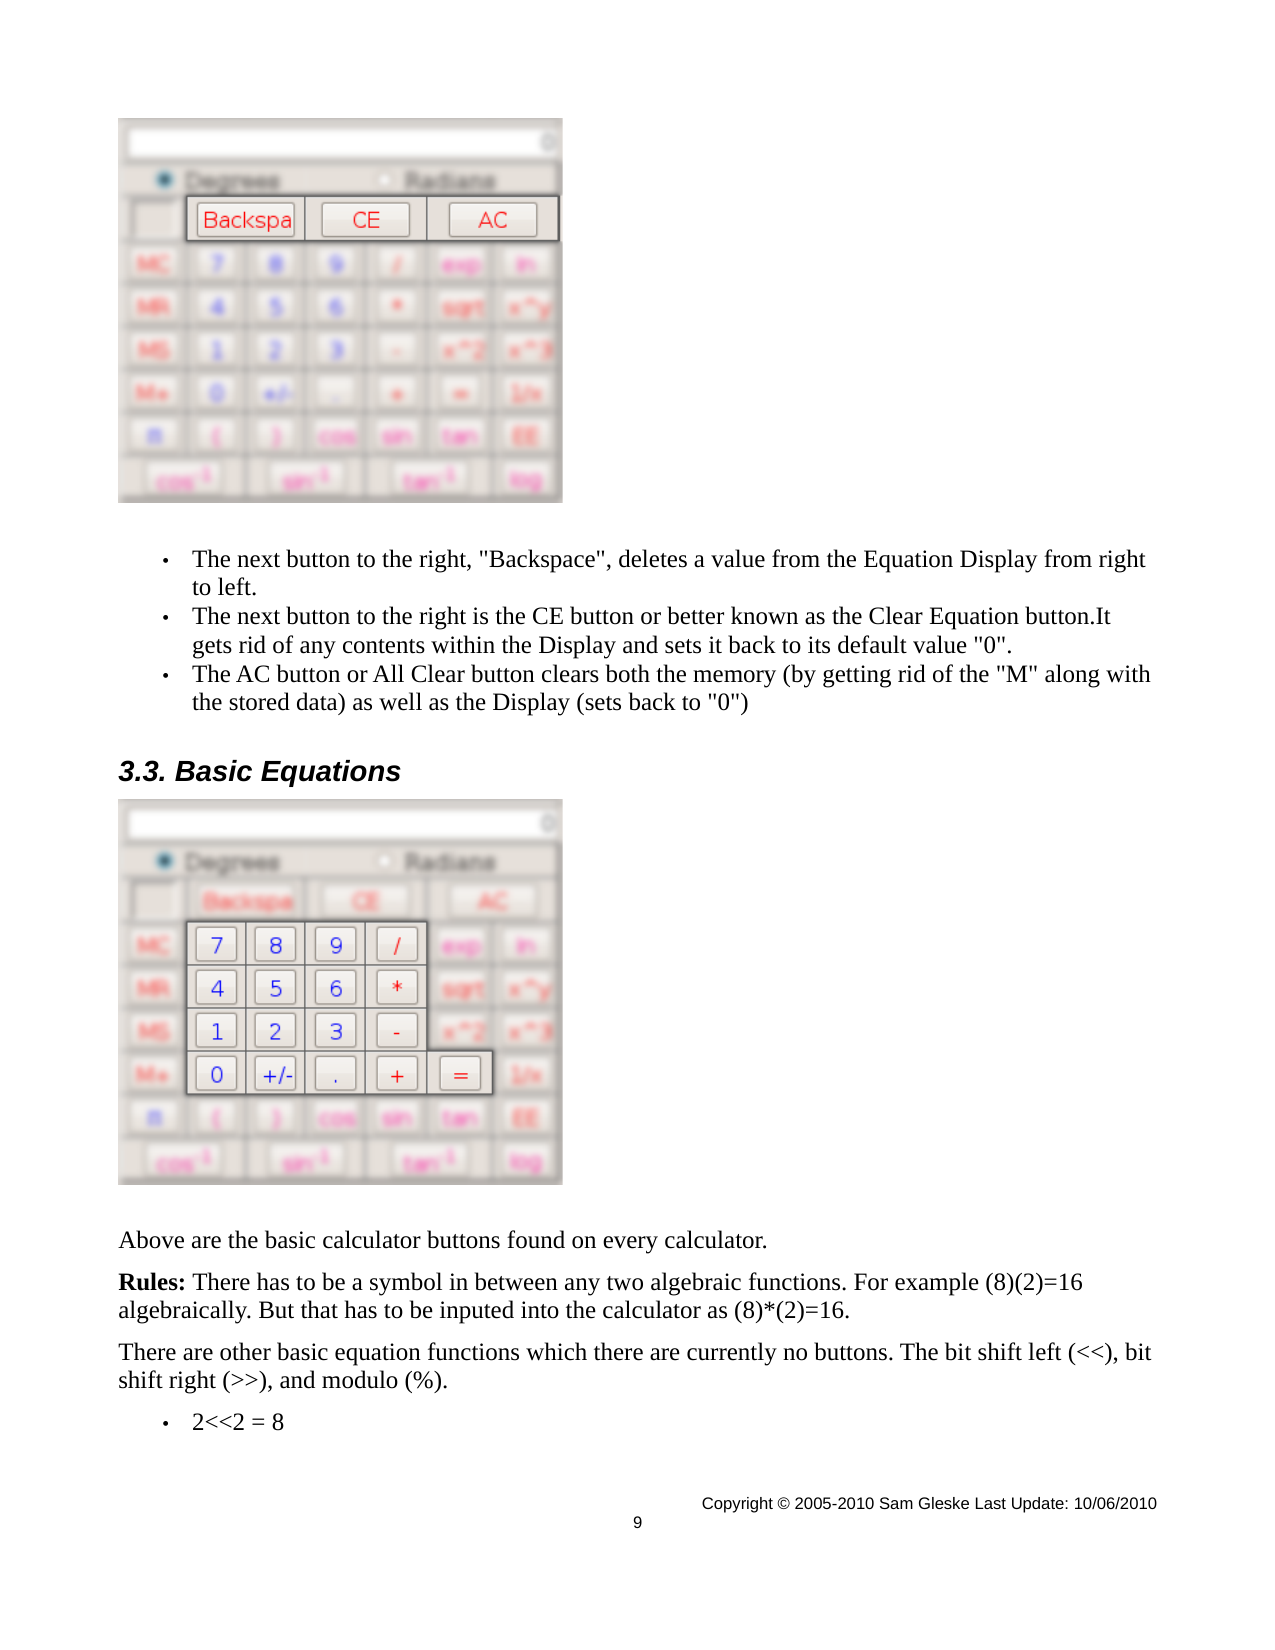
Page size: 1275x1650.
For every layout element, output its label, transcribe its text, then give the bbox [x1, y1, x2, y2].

list The AC button or All Clear button clears both the memory (by getting rid of the "M" along with the stored data) as well as the Display (sets back to "0") [162, 659, 1157, 716]
list The next button to the right is the CE button or better known as the Clear Equation button.It gets rid of any contents within the Display and sets it back to its default value "0". [162, 601, 1157, 659]
subtitle 3.3. Basic Equations [118, 754, 1157, 787]
list The next button to the right, "Backspace", deletes a value from the Equation Display from right to left. [162, 544, 1157, 601]
text There are other basic equation functions which there are currently no buttons. The bit shift left (<<), bit shift right (>>), and modulo (%). [118, 1337, 1157, 1394]
text Above are the basic calculator buttons found on every calculator. [118, 1225, 1157, 1254]
list 2<<2 = 8 [162, 1407, 1157, 1435]
text Rules: There has to be a symbol in between any two algebraic functions. For example (8)(2)=16 algebraically. But that has to be inputed into the calculator as (8)*(2)=16. [118, 1267, 1157, 1324]
picture [118, 799, 563, 1185]
picture [118, 118, 563, 503]
